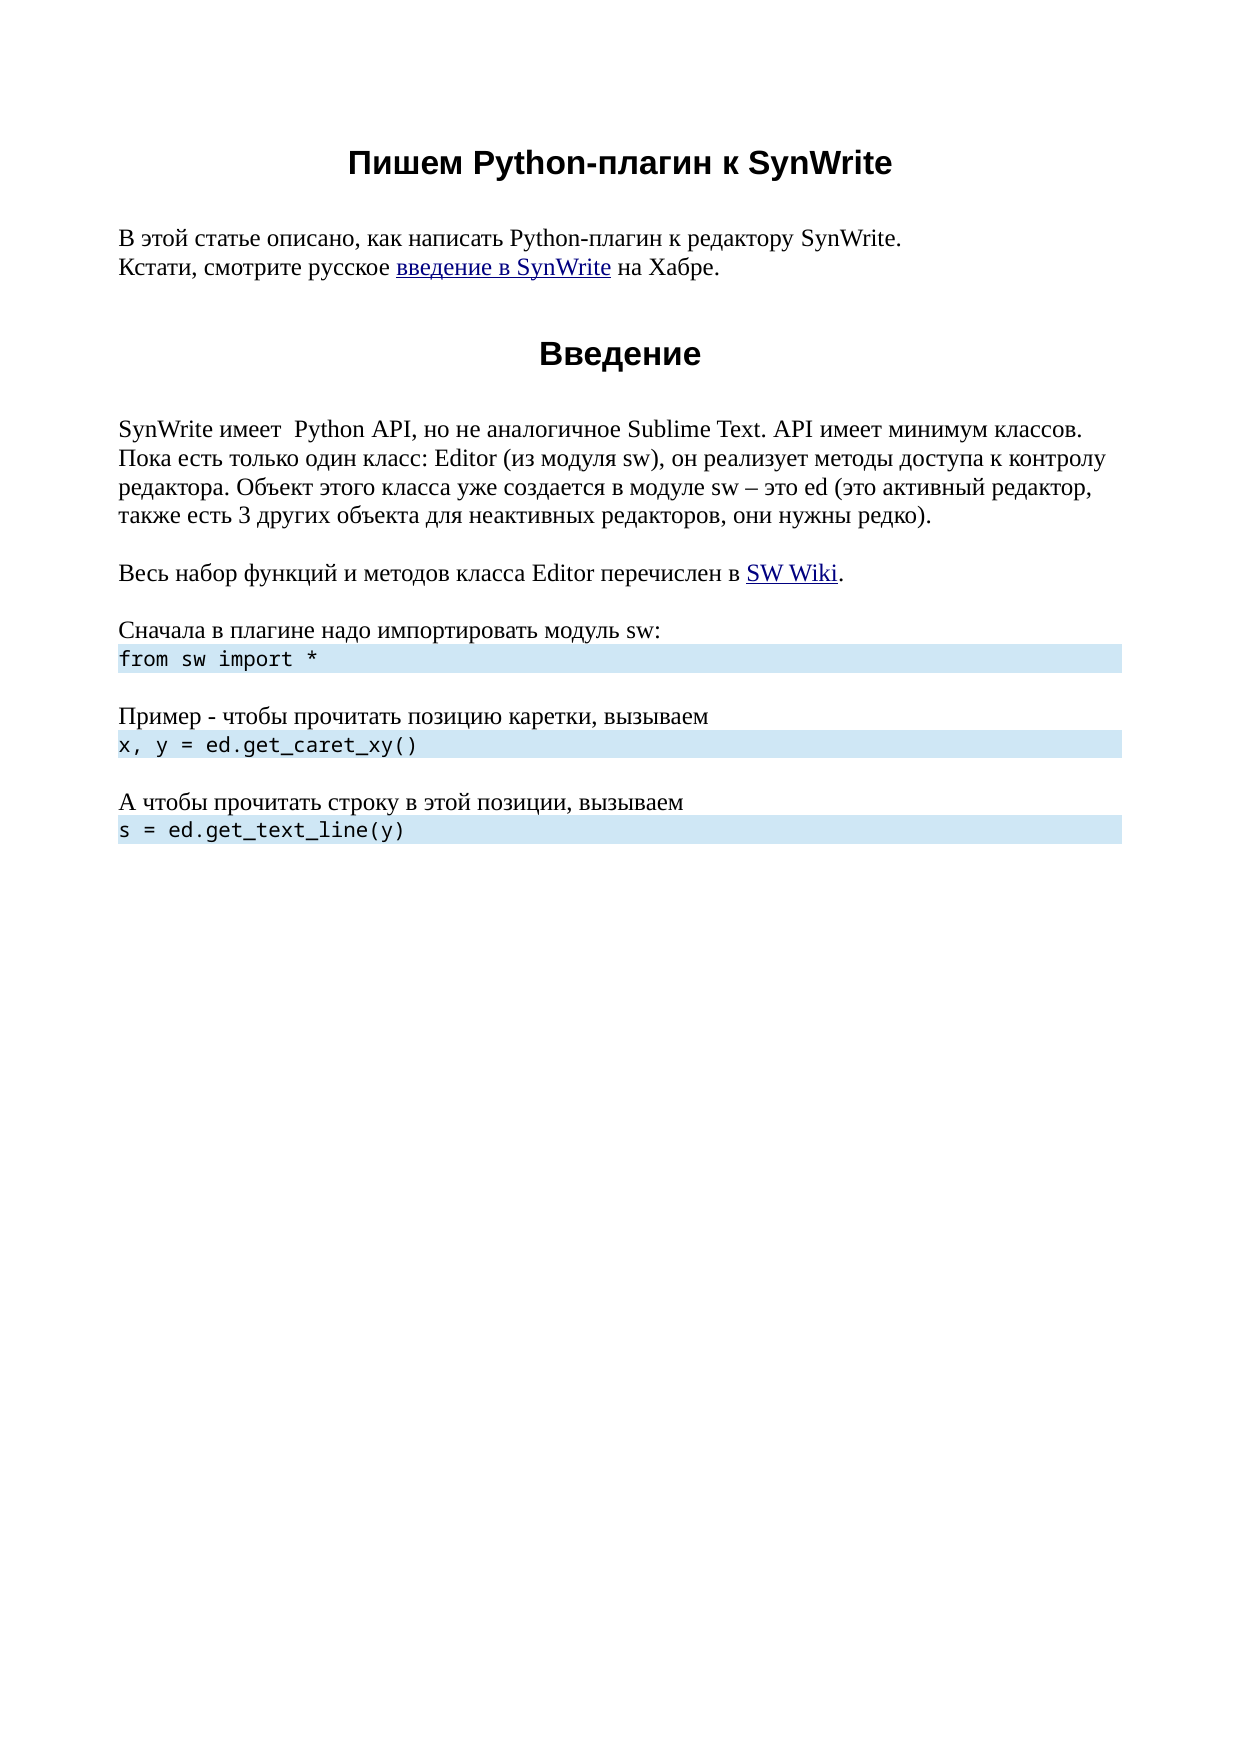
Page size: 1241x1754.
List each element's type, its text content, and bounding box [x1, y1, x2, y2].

text s = ed.get_text_line(y) [118, 815, 1122, 844]
text В этой статье описано, как написать Python-плагин к редактору SynWrite. [118, 223, 1122, 252]
text Весь набор функций и методов класса Editor перечислен в SW Wiki. [118, 558, 1122, 587]
text SynWrite имеет Python API, но не аналогичное Sublime Text. API имеет минимум классов. Пока есть только один класс: Editor (из модуля sw), он реализует методы доступа к контролу редактора. Объект этого класса уже создается в модуле sw – это ed (это активный редактор, также есть 3 других объекта для неактивных редакторов, они нужны редко). [118, 414, 1122, 529]
subtitle Введение [118, 334, 1122, 373]
subtitle Пишем Python-плагин к SynWrite [118, 143, 1122, 182]
text Пример - чтобы прочитать позицию каретки, вызываем [118, 701, 1122, 730]
text Кстати, смотрите русское введение в SynWrite на Хабре. [118, 252, 1122, 281]
text from sw import * [118, 644, 1122, 673]
text А чтобы прочитать строку в этой позиции, вызываем [118, 787, 1122, 815]
text x, y = ed.get_caret_xy() [118, 730, 1122, 758]
text Сначала в плагине надо импортировать модуль sw: [118, 615, 1122, 644]
